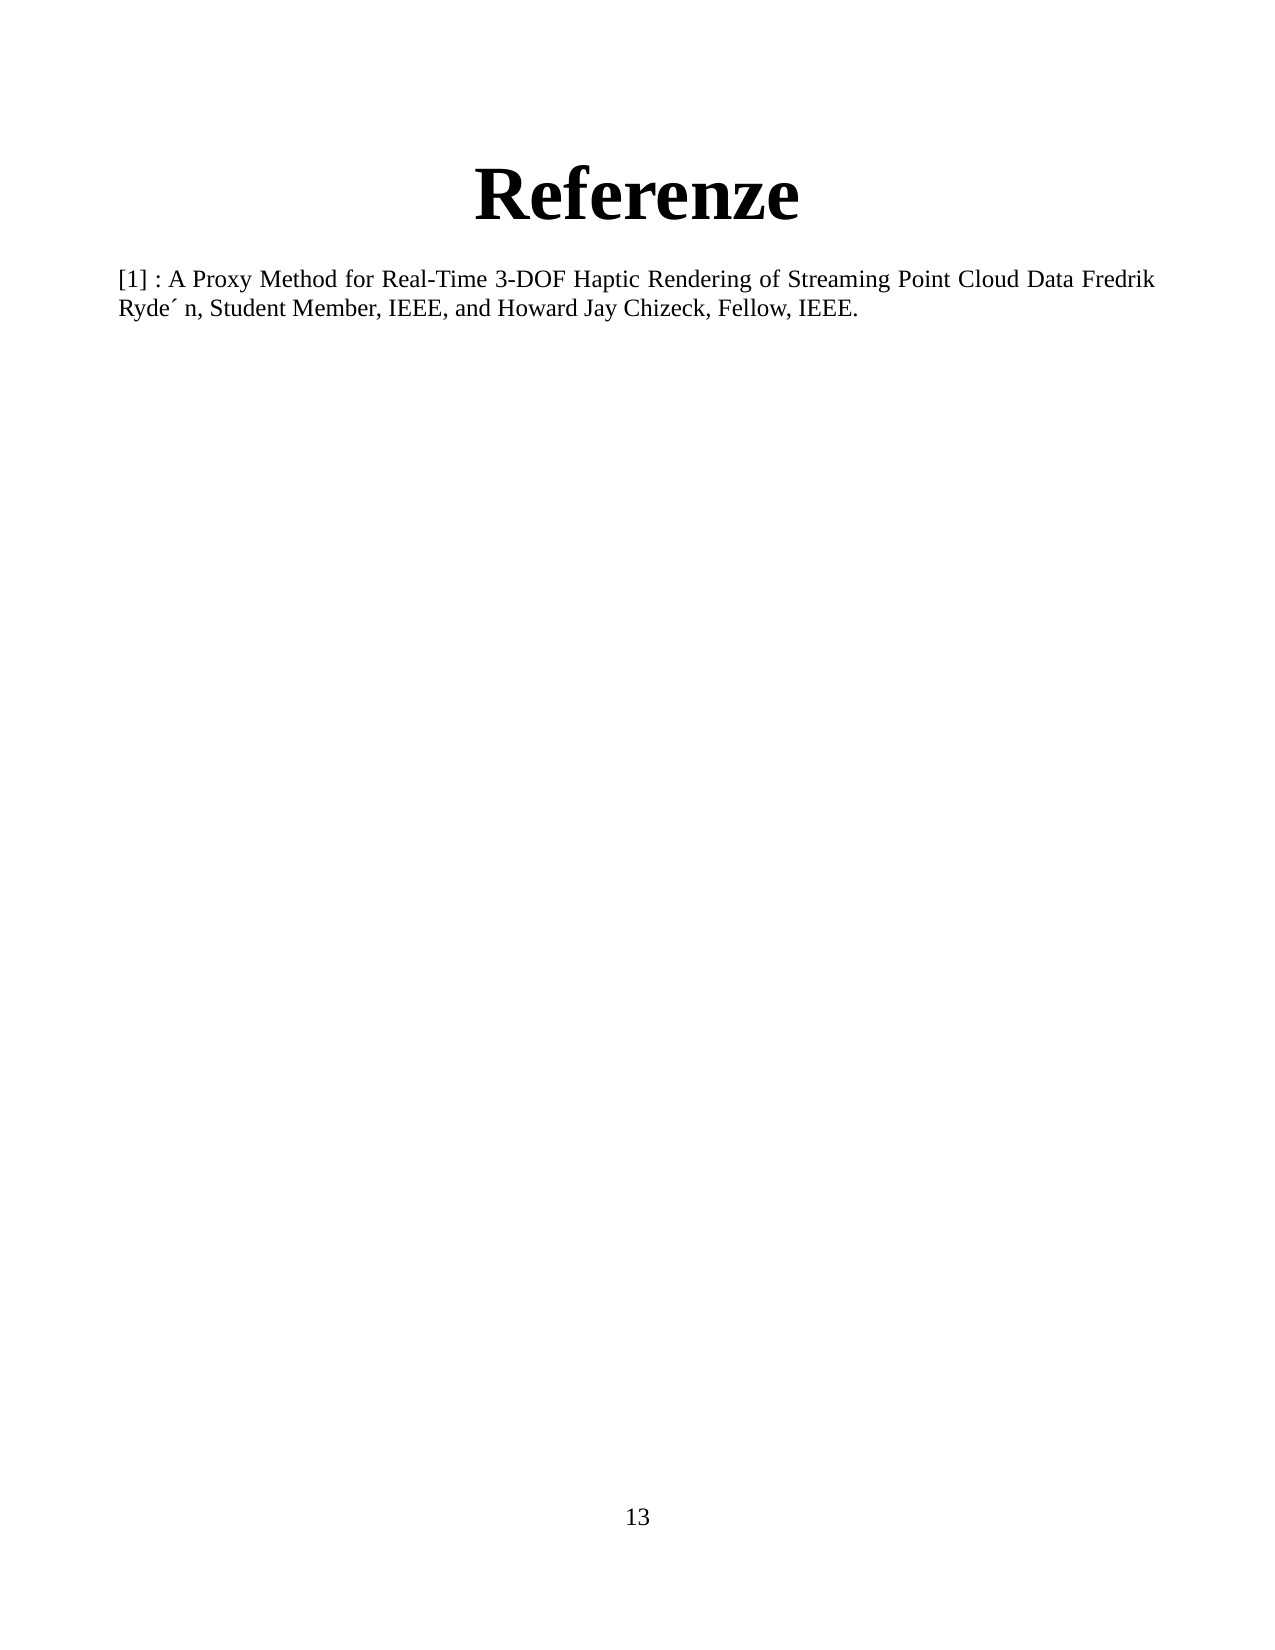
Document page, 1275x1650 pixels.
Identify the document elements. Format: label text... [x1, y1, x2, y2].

subtitle Referenze [118, 148, 1157, 236]
text [1] : A Proxy Method for Real-Time 3-DOF Haptic Rendering of Streaming Point Cloud Data Fredrik Ryde´ n, Student Member, IEEE, and Howard Jay Chizeck, Fellow, IEEE. [118, 264, 1157, 322]
